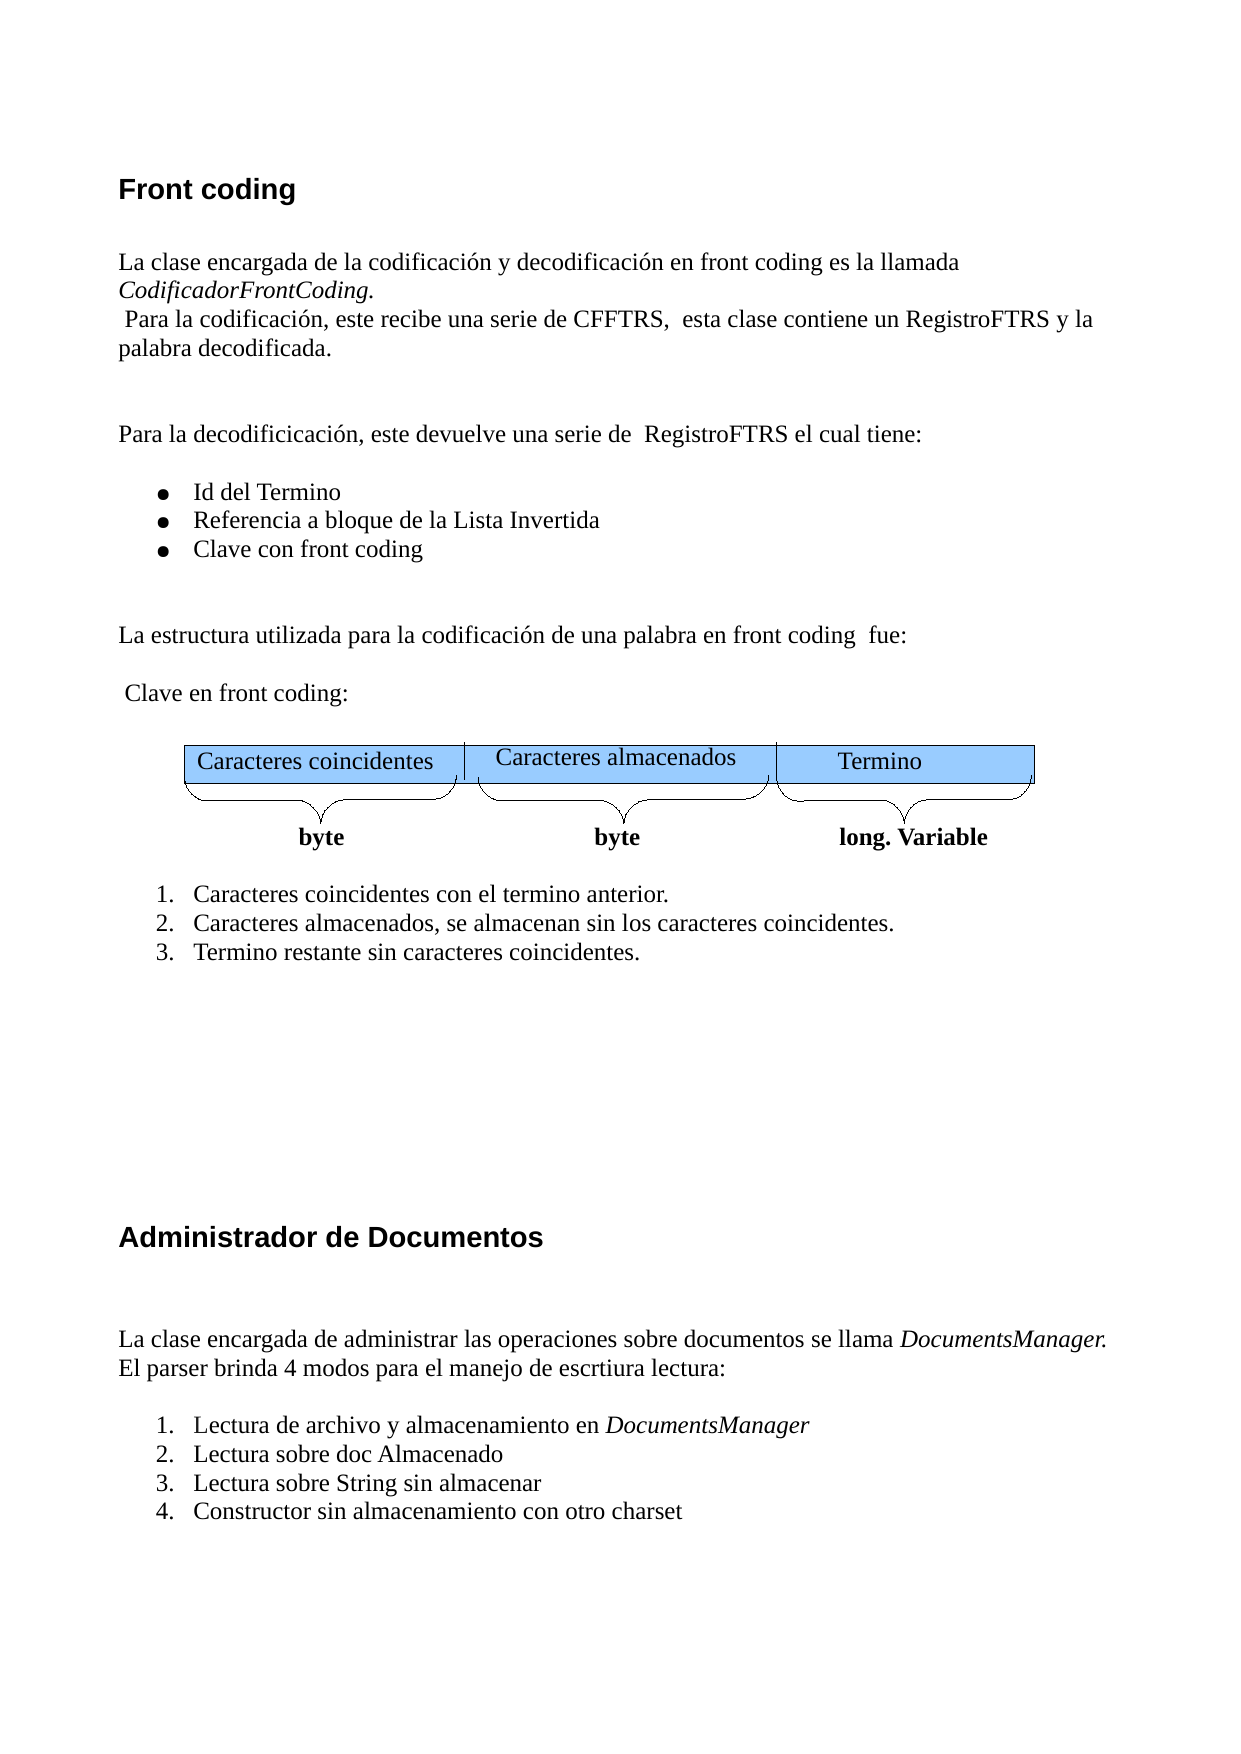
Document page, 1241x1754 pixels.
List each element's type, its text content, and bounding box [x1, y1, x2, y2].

list Lectura sobre doc Almacenado [156, 1439, 1122, 1468]
list Constructor sin almacenamiento con otro charset [156, 1496, 1122, 1525]
text Para la decodificicación, este devuelve una serie de RegistroFTRS el cual tiene: [118, 419, 1122, 448]
text Clave en front coding: [118, 678, 1122, 707]
list Caracteres almacenados, se almacenan sin los caracteres coincidentes. [156, 908, 1122, 937]
text La clase encargada de la codificación y decodificación en front coding es la llamada CodificadorFrontCoding. [118, 247, 1122, 304]
list Lectura de archivo y almacenamiento en DocumentsManager [156, 1410, 1122, 1439]
text byte byte long. Variable [118, 822, 1122, 850]
list Termino restante sin caracteres coincidentes. [156, 937, 1122, 965]
list Referencia a bloque de la Lista Invertida [156, 505, 1122, 534]
subtitle Front coding [118, 172, 1122, 205]
list Caracteres coincidentes con el termino anterior. [156, 879, 1122, 908]
text Para la codificación, este recibe una serie de CFFTRS, esta clase contiene un RegistroFTRS y la palabra decodificada. [118, 304, 1122, 362]
list Lectura sobre String sin almacenar [156, 1468, 1122, 1496]
subtitle Administrador de Documentos [118, 1220, 1122, 1254]
list Clave con front coding [156, 534, 1122, 563]
text La estructura utilizada para la codificación de una palabra en front coding fue: [118, 620, 1122, 649]
list Id del Termino [156, 477, 1122, 505]
text La clase encargada de administrar las operaciones sobre documentos se llama DocumentsManager. El parser brinda 4 modos para el manejo de escrtiura lectura: [118, 1324, 1122, 1381]
